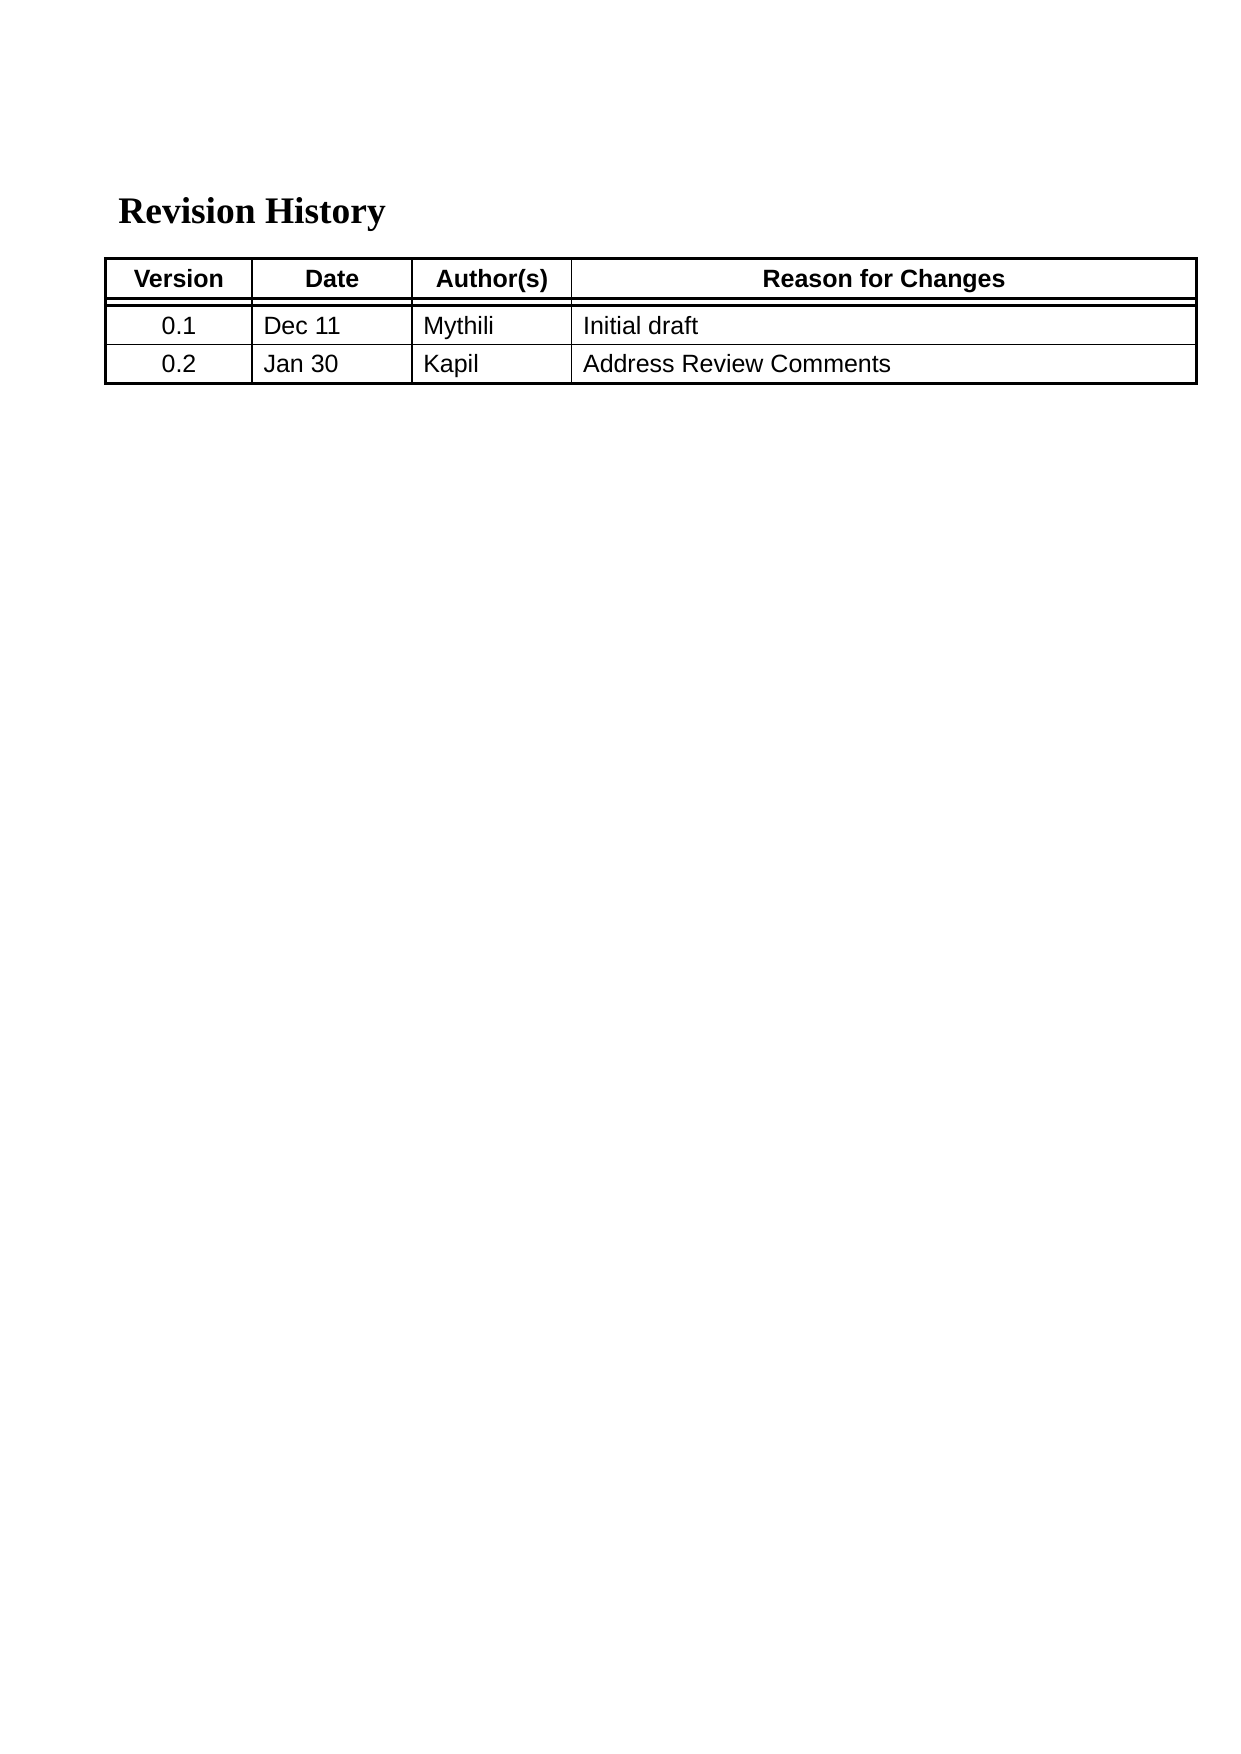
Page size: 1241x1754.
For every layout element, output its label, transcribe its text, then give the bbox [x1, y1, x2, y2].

table_cell 0.1 [107, 307, 251, 344]
table_cell Jan 30 [253, 345, 411, 382]
table_cell 0.2 [107, 345, 251, 382]
table_header Date [253, 260, 411, 297]
table_header Reason for Changes [572, 260, 1195, 297]
table_cell Address Review Comments [572, 345, 1195, 382]
table_header Version [107, 260, 251, 297]
table_cell Mythili [413, 307, 571, 344]
table_header Author(s) [413, 260, 571, 297]
table_cell [253, 300, 411, 304]
table_cell [107, 300, 251, 304]
table_cell [413, 300, 571, 304]
table_cell Dec 11 [253, 307, 411, 344]
text Revision History [118, 189, 1122, 232]
table_cell Initial draft [572, 307, 1195, 344]
table_cell [572, 300, 1195, 304]
table_cell Kapil [413, 345, 571, 382]
